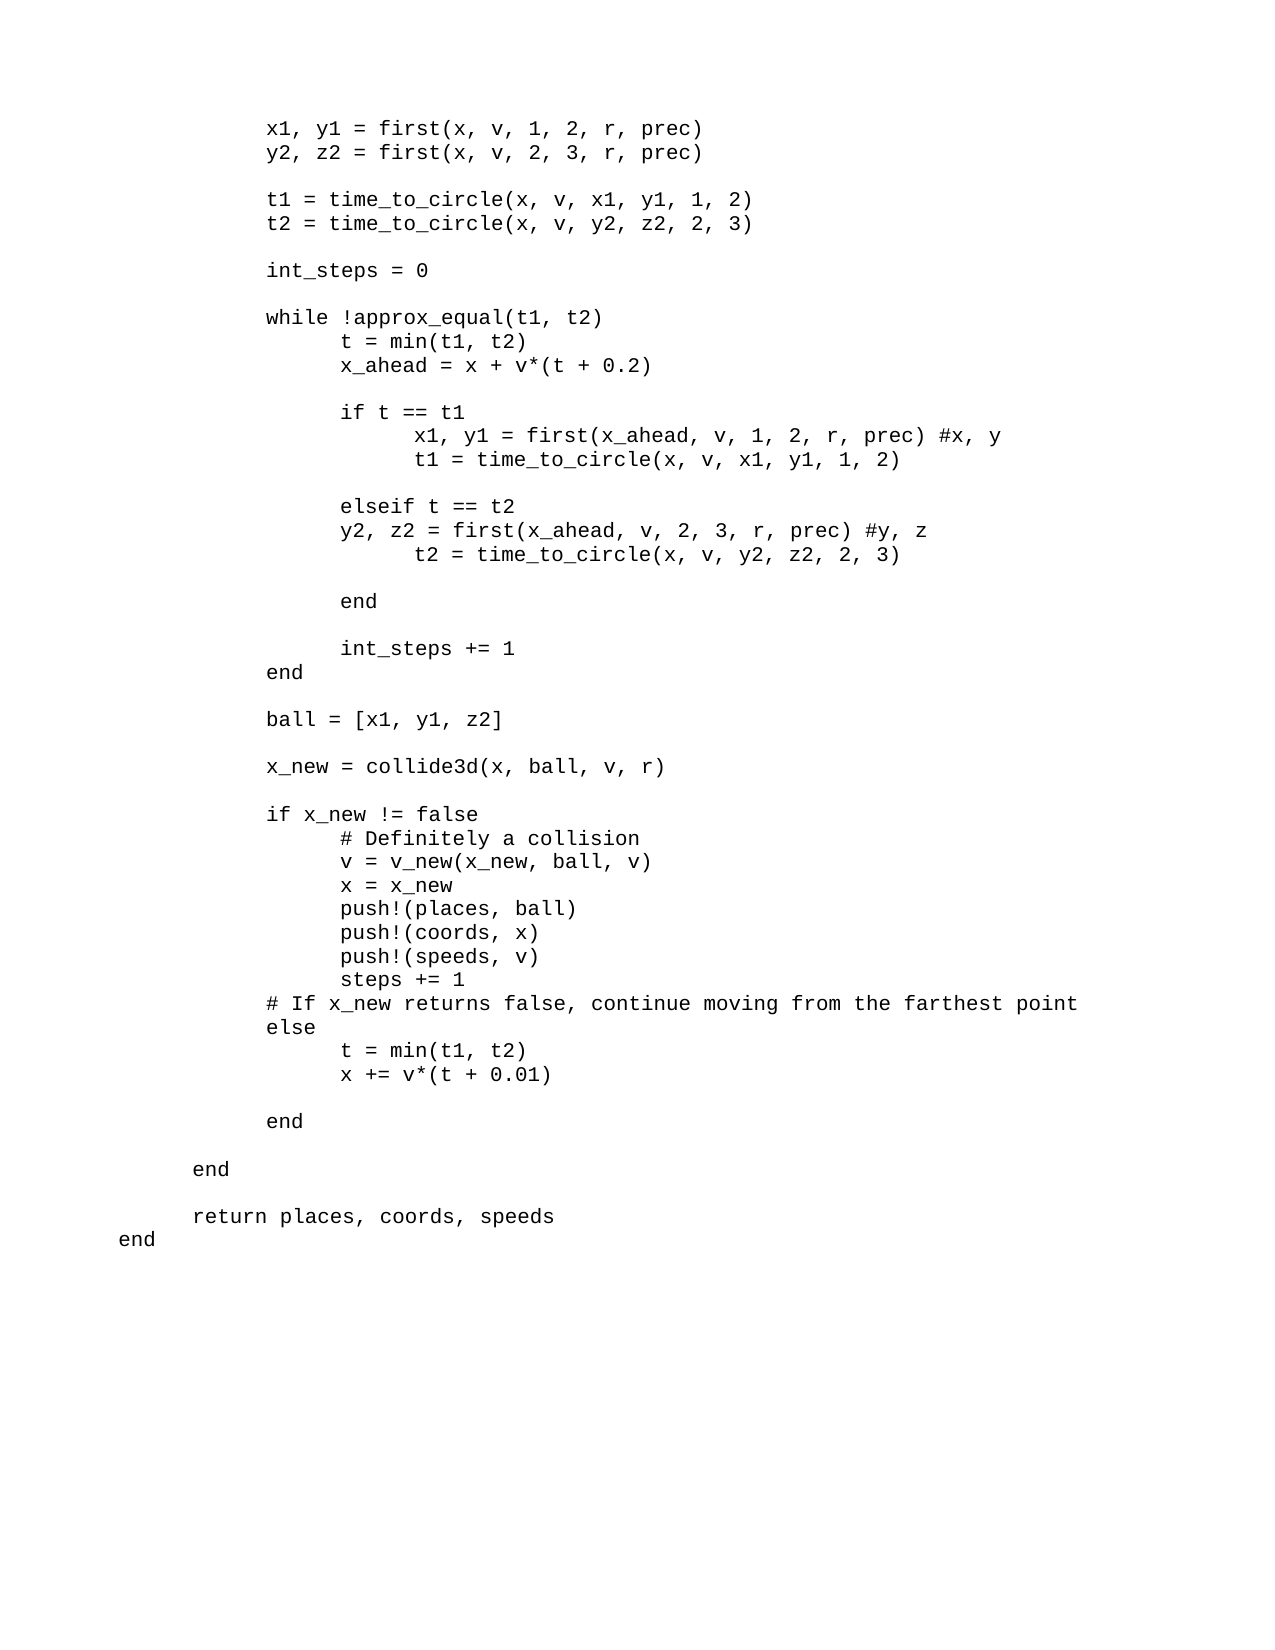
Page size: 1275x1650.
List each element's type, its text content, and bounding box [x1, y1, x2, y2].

text # Definitely a collision [118, 827, 1157, 851]
text t1 = time_to_circle(x, v, x1, y1, 1, 2) [118, 449, 1157, 473]
text x_ahead = x + v*(t + 0.2) [118, 354, 1157, 378]
text end [118, 1111, 1157, 1135]
text end [118, 1229, 1157, 1253]
text end [118, 662, 1157, 686]
text v = v_new(x_new, ball, v) [118, 851, 1157, 875]
text t2 = time_to_circle(x, v, y2, z2, 2, 3) [118, 544, 1157, 567]
text x_new = collide3d(x, ball, v, r) [118, 757, 1157, 780]
text ball = [x1, y1, z2] [118, 709, 1157, 733]
text t1 = time_to_circle(x, v, x1, y1, 1, 2) [118, 189, 1157, 213]
text steps += 1 [118, 969, 1157, 993]
text t = min(t1, t2) [118, 331, 1157, 354]
text int_steps += 1 [118, 638, 1157, 662]
text y2, z2 = first(x_ahead, v, 2, 3, r, prec) #y, z [118, 520, 1157, 544]
text while !approx_equal(t1, t2) [118, 307, 1157, 331]
text return places, coords, speeds [118, 1206, 1157, 1229]
text push!(speeds, v) [118, 946, 1157, 969]
text t = min(t1, t2) [118, 1040, 1157, 1064]
text # If x_new returns false, continue moving from the farthest point [118, 993, 1157, 1017]
text end [118, 591, 1157, 615]
text y2, z2 = first(x, v, 2, 3, r, prec) [118, 142, 1157, 165]
text x1, y1 = first(x, v, 1, 2, r, prec) [118, 118, 1157, 142]
text if x_new != false [118, 804, 1157, 827]
text x1, y1 = first(x_ahead, v, 1, 2, r, prec) #x, y [118, 426, 1157, 449]
text end [118, 1158, 1157, 1182]
text t2 = time_to_circle(x, v, y2, z2, 2, 3) [118, 213, 1157, 236]
text x += v*(t + 0.01) [118, 1064, 1157, 1088]
text x = x_new [118, 875, 1157, 898]
text else [118, 1017, 1157, 1040]
text int_steps = 0 [118, 260, 1157, 284]
text push!(coords, x) [118, 922, 1157, 946]
text elseif t == t2 [118, 496, 1157, 520]
text if t == t1 [118, 402, 1157, 426]
text push!(places, ball) [118, 898, 1157, 922]
